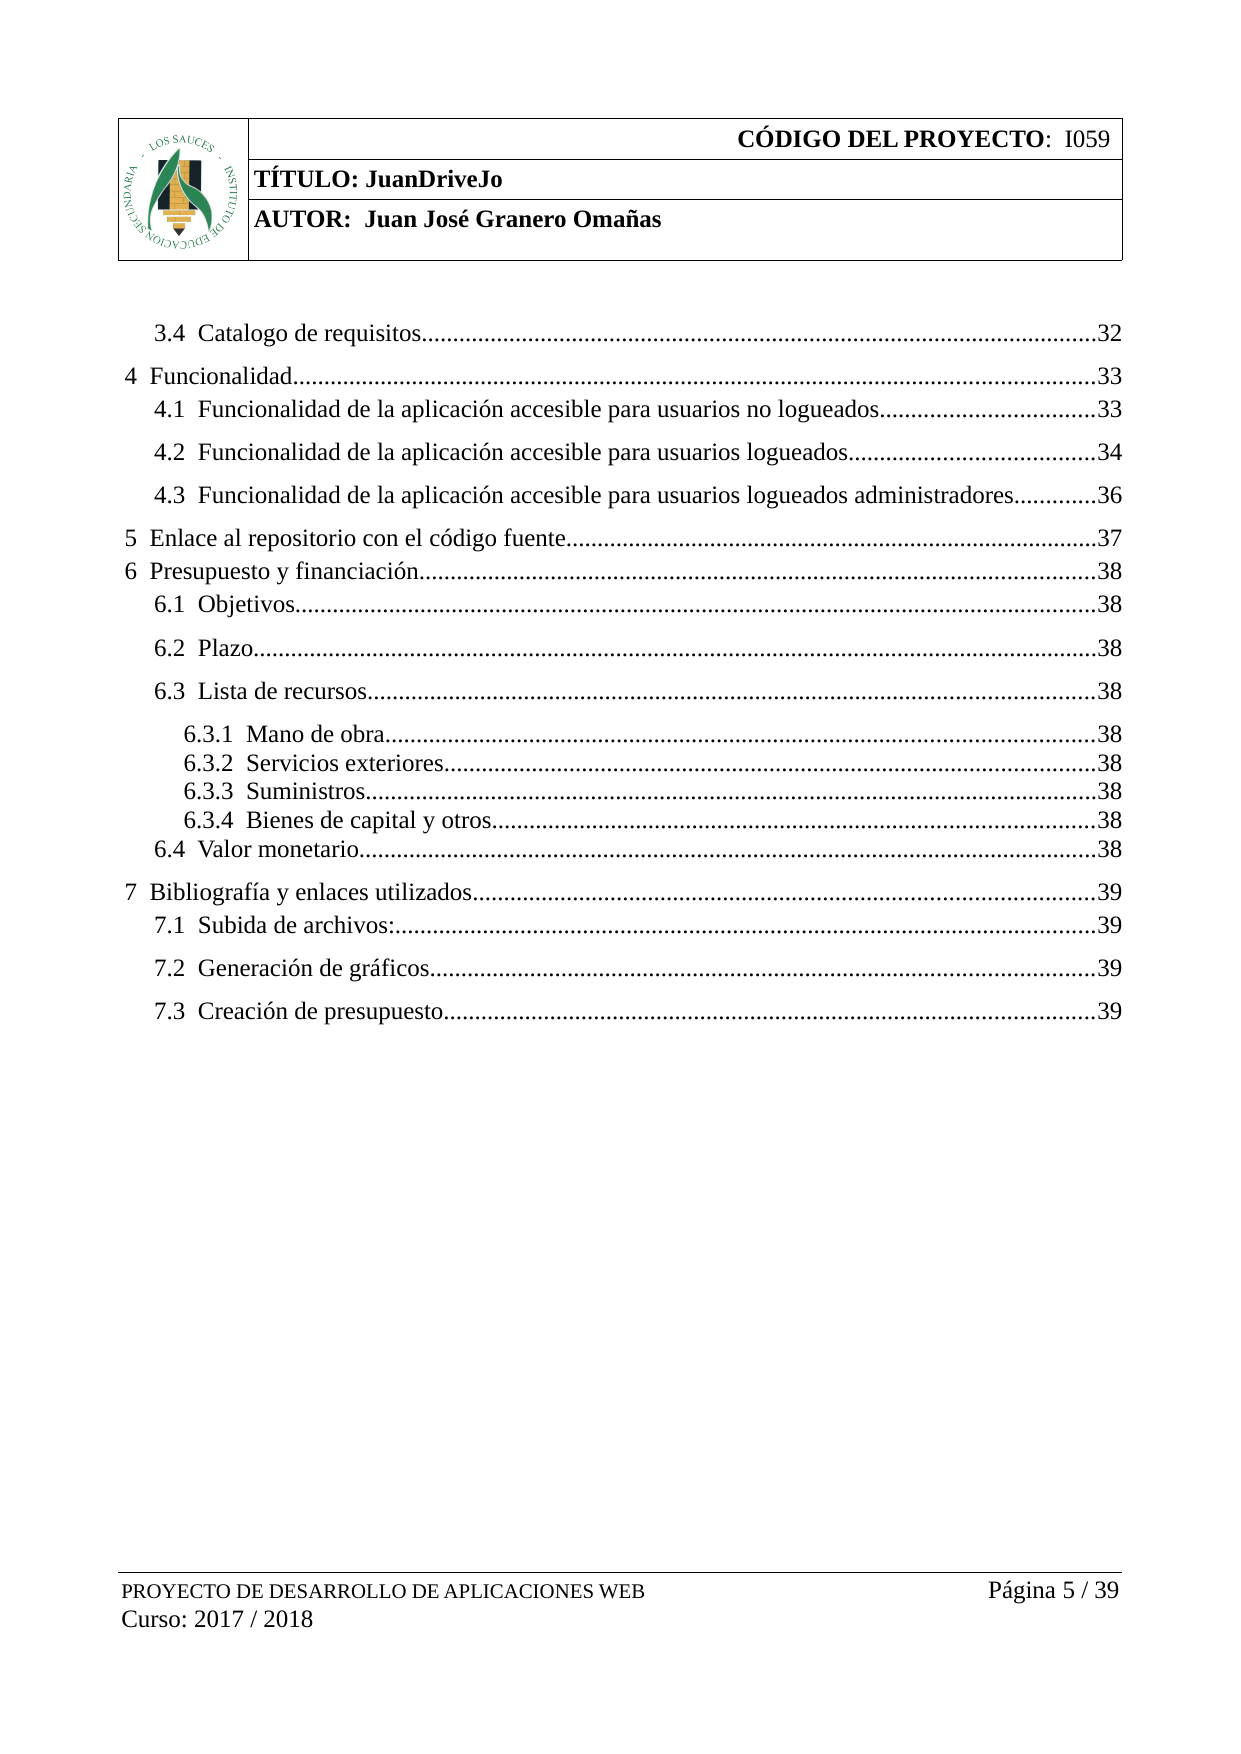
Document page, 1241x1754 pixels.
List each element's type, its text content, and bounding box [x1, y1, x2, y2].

text 6 Presupuesto y financiación 38 [118, 556, 1122, 585]
text 7.1 Subida de archivos: 39 [148, 910, 1122, 939]
picture [112, 123, 254, 257]
text 4 Funcionalidad 33 [118, 361, 1122, 390]
text 6.3.3 Suministros 38 [177, 776, 1122, 805]
text 6.4 Valor monetario 38 [148, 834, 1122, 863]
text 4.2 Funcionalidad de la aplicación accesible para usuarios logueados 34 [148, 437, 1122, 466]
text 6.3.4 Bienes de capital y otros 38 [177, 805, 1122, 834]
text 6.2 Plazo 38 [148, 633, 1122, 661]
text 7 Bibliografía y enlaces utilizados 39 [118, 877, 1122, 906]
text 6.3 Lista de recursos 38 [148, 676, 1122, 704]
text 4.1 Funcionalidad de la aplicación accesible para usuarios no logueados 33 [148, 394, 1122, 423]
text 5 Enlace al repositorio con el código fuente 37 [118, 523, 1122, 552]
text 7.3 Creación de presupuesto 39 [148, 996, 1122, 1025]
text 6.1 Objetivos 38 [148, 589, 1122, 618]
text 7.2 Generación de gráficos 39 [148, 953, 1122, 982]
text 4.3 Funcionalidad de la aplicación accesible para usuarios logueados administradores 36 [148, 480, 1122, 509]
text 6.3.1 Mano de obra 38 [177, 719, 1122, 748]
text 6.3.2 Servicios exteriores 38 [177, 748, 1122, 776]
text 3.4 Catalogo de requisitos 32 [148, 318, 1122, 347]
